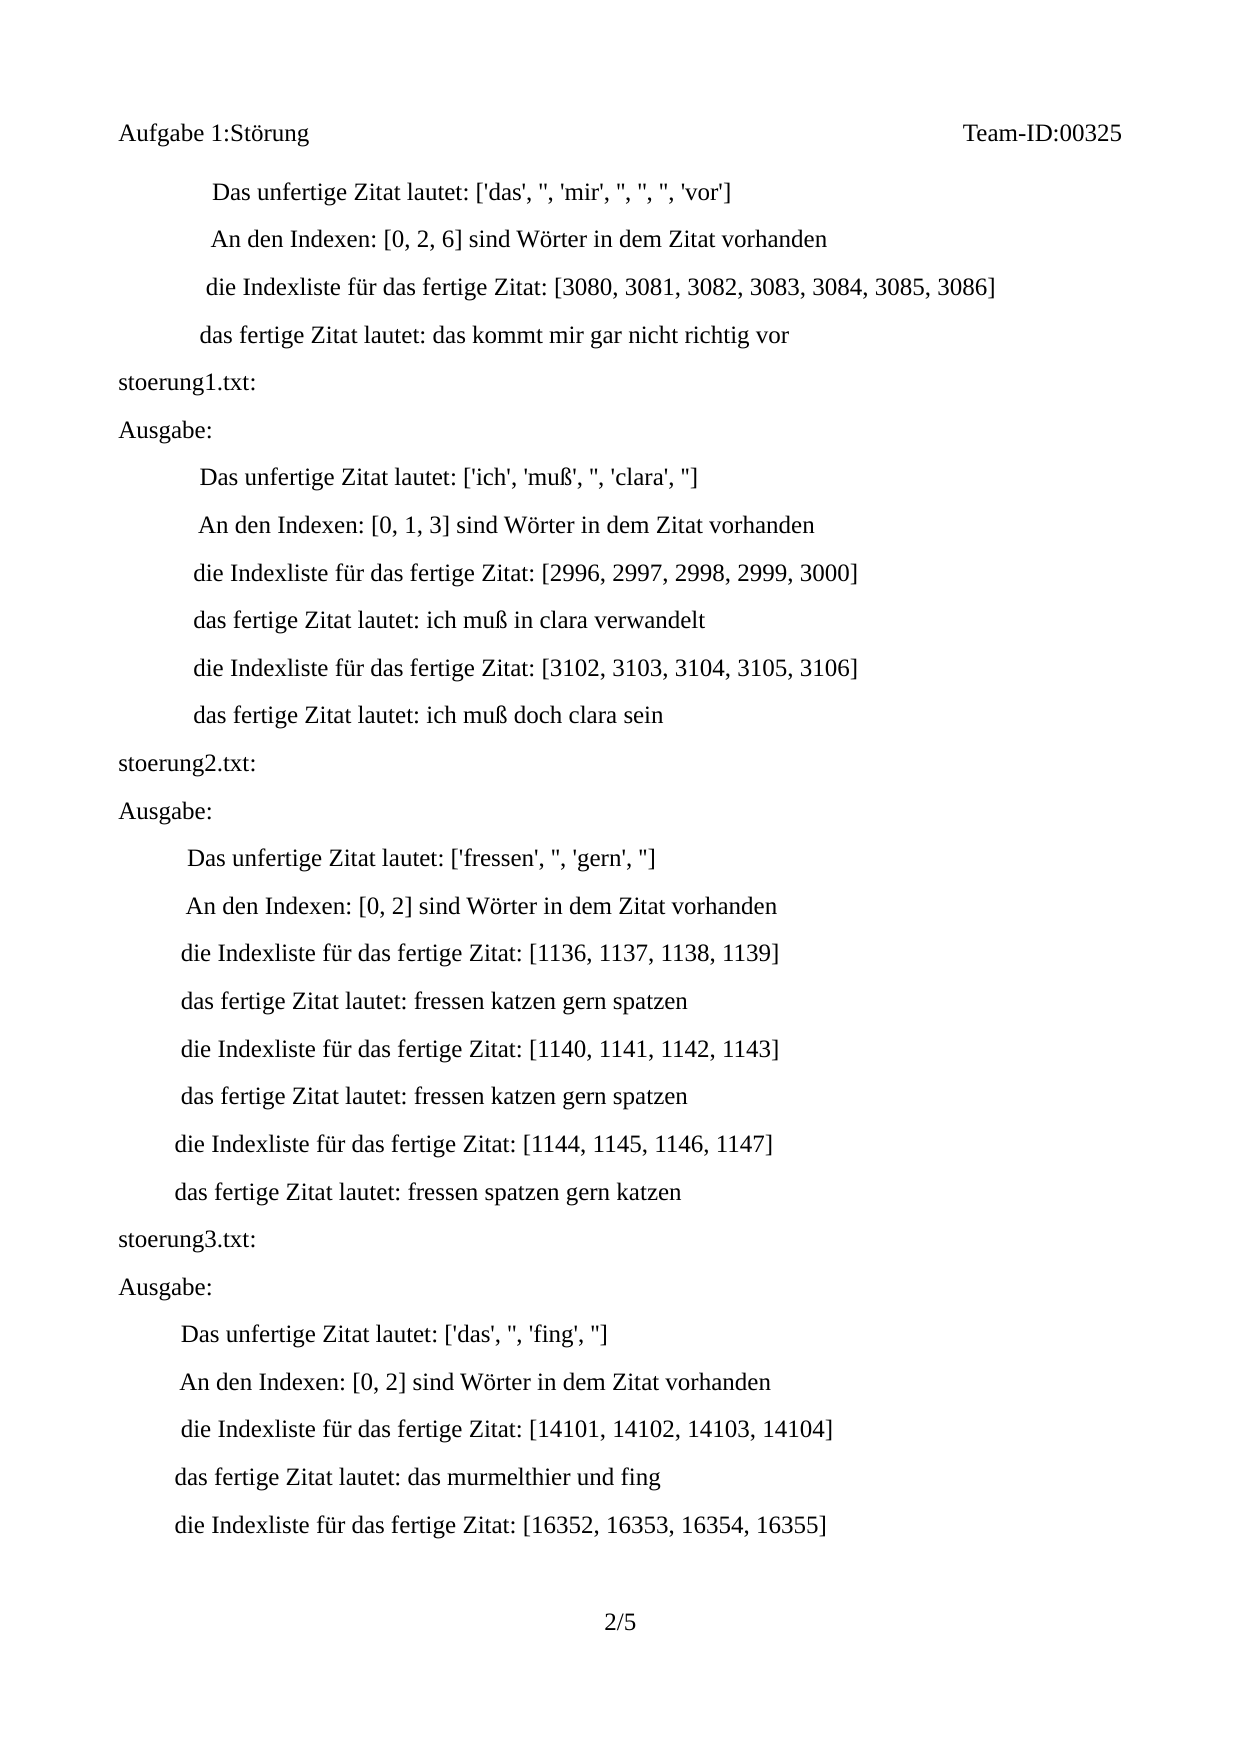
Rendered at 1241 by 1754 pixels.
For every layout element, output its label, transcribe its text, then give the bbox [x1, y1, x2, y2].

text An den Indexen: [0, 2] sind Wörter in dem Zitat vorhanden [118, 1367, 1122, 1396]
text die Indexliste für das fertige Zitat: [2996, 2997, 2998, 2999, 3000] [118, 558, 1122, 586]
text stoerung1.txt: [118, 367, 1122, 396]
text Das unfertige Zitat lautet: ['das', '', 'mir', '', '', '', 'vor'] [118, 177, 1122, 206]
text Ausgabe: [118, 1272, 1122, 1301]
text An den Indexen: [0, 2] sind Wörter in dem Zitat vorhanden [118, 891, 1122, 920]
text stoerung3.txt: [118, 1224, 1122, 1253]
text Ausgabe: [118, 415, 1122, 444]
text das fertige Zitat lautet: das murmelthier und fing [118, 1462, 1122, 1491]
text Ausgabe: [118, 796, 1122, 824]
text die Indexliste für das fertige Zitat: [1144, 1145, 1146, 1147] [118, 1129, 1122, 1158]
text die Indexliste für das fertige Zitat: [1140, 1141, 1142, 1143] [118, 1034, 1122, 1062]
text Das unfertige Zitat lautet: ['das', '', 'fing', ''] [118, 1319, 1122, 1348]
text das fertige Zitat lautet: ich muß in clara verwandelt [118, 605, 1122, 634]
text Das unfertige Zitat lautet: ['fressen', '', 'gern', ''] [118, 843, 1122, 872]
text stoerung2.txt: [118, 748, 1122, 777]
text das fertige Zitat lautet: ich muß doch clara sein [118, 701, 1122, 729]
text die Indexliste für das fertige Zitat: [14101, 14102, 14103, 14104] [118, 1414, 1122, 1443]
text die Indexliste für das fertige Zitat: [16352, 16353, 16354, 16355] [118, 1510, 1122, 1538]
text das fertige Zitat lautet: fressen katzen gern spatzen [118, 986, 1122, 1015]
text das fertige Zitat lautet: fressen katzen gern spatzen [118, 1081, 1122, 1110]
text An den Indexen: [0, 2, 6] sind Wörter in dem Zitat vorhanden [118, 224, 1122, 253]
text An den Indexen: [0, 1, 3] sind Wörter in dem Zitat vorhanden [118, 510, 1122, 539]
text die Indexliste für das fertige Zitat: [3102, 3103, 3104, 3105, 3106] [118, 653, 1122, 682]
text das fertige Zitat lautet: das kommt mir gar nicht richtig vor [118, 320, 1122, 348]
text das fertige Zitat lautet: fressen spatzen gern katzen [118, 1177, 1122, 1205]
text die Indexliste für das fertige Zitat: [3080, 3081, 3082, 3083, 3084, 3085, 3086] [118, 272, 1122, 301]
text die Indexliste für das fertige Zitat: [1136, 1137, 1138, 1139] [118, 938, 1122, 967]
text Das unfertige Zitat lautet: ['ich', 'muß', '', 'clara', ''] [118, 462, 1122, 491]
